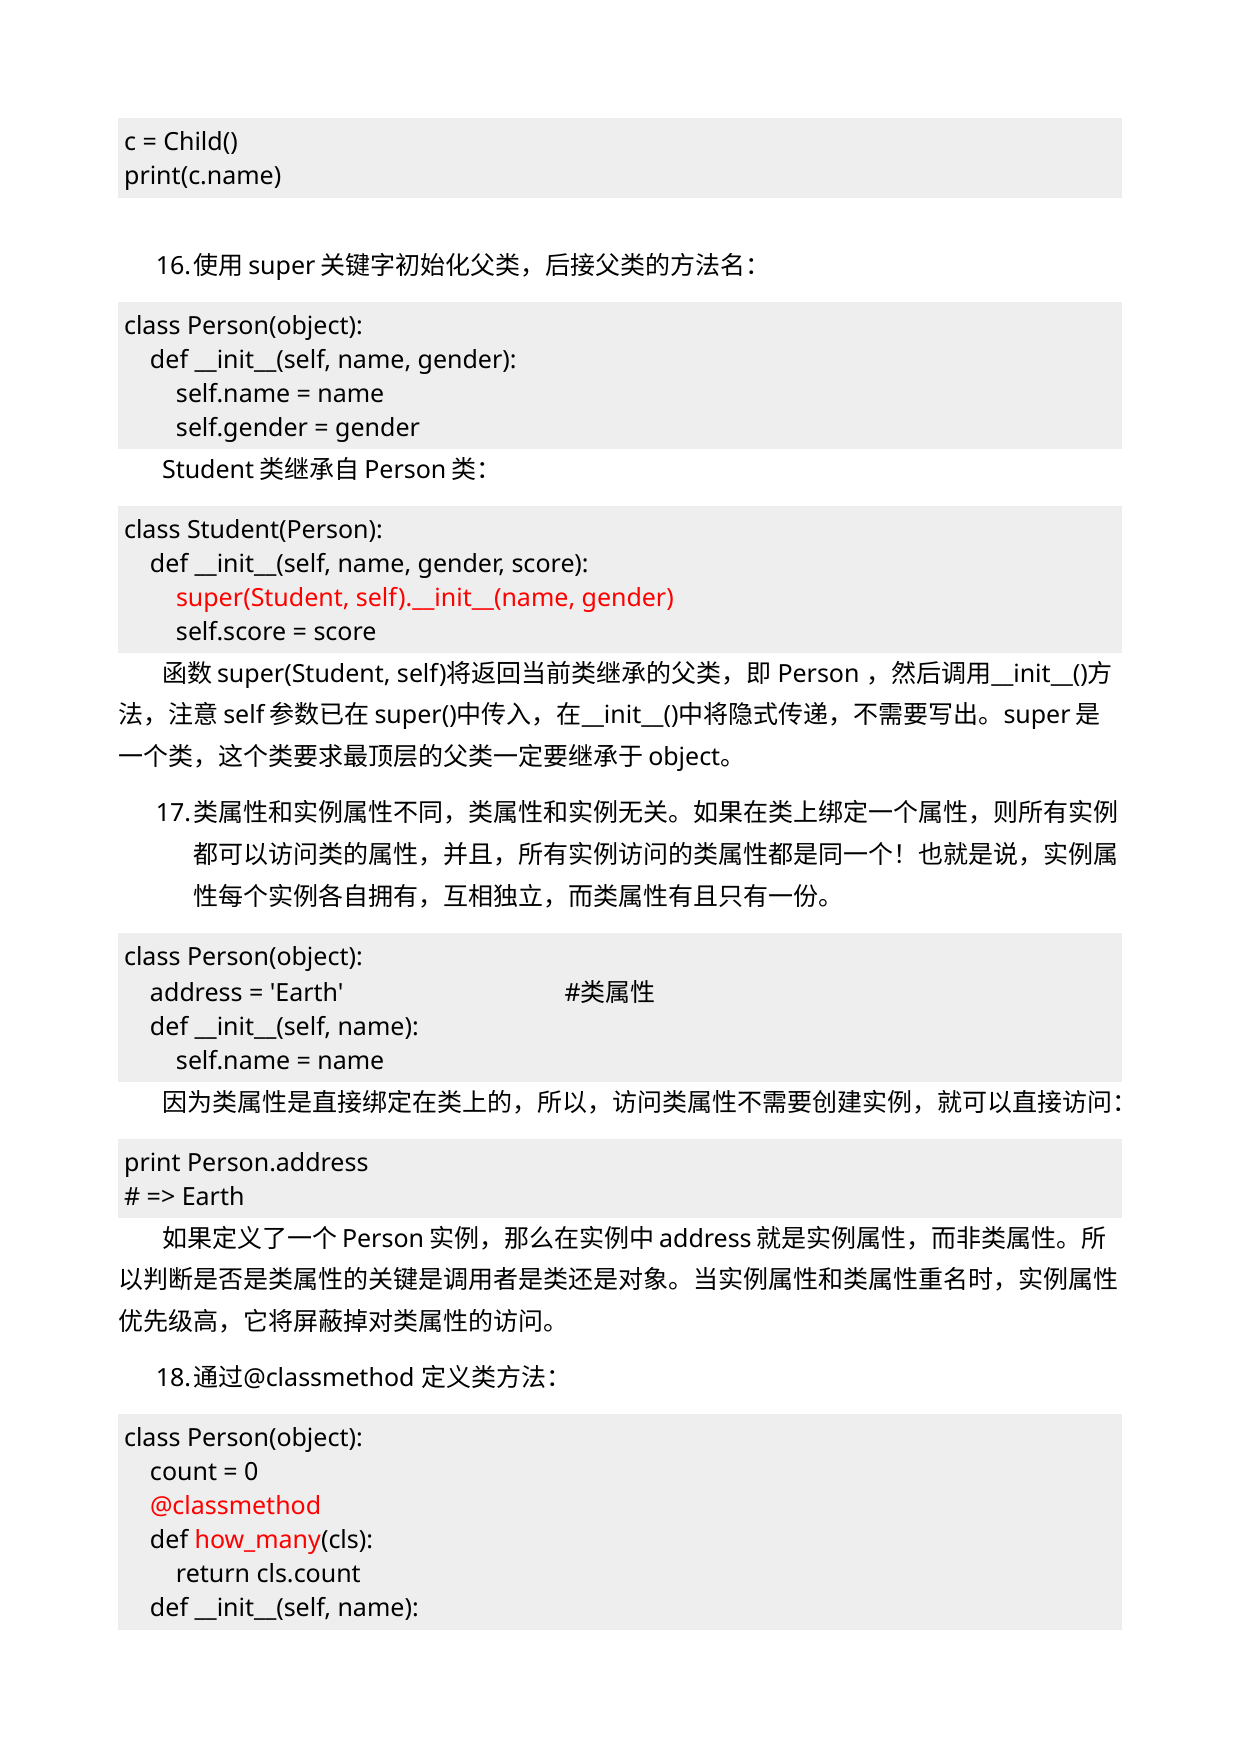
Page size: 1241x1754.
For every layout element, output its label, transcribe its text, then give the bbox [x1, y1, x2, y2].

list 通过@classmethod 定义类方法： [156, 1358, 1122, 1394]
text 如果定义了一个Person实例，那么在实例中address就是实例属性，而非类属性。所以判断是否是类属性的关键是调用者是类还是对象。当实例属性和类属性重名时，实例属性优先级高，它将屏蔽掉对类属性的访问。 [118, 1218, 1122, 1338]
table_header class Person(object): count = 0 @classmethod def how_many(cls): return cls.count def __init__(self, name): [118, 1414, 1122, 1630]
table_header c = Child() print(c.name) [118, 118, 1122, 198]
table_header print Person.address # => Earth [118, 1139, 1122, 1218]
table_header class Person(object): def __init__(self, name, gender): self.name = name self.gender = gender [118, 302, 1122, 449]
text 函数super(Student, self)将返回当前类继承的父类，即 Person ，然后调用__init__()方法，注意self参数已在super()中传入，在__init__()中将隐式传递，不需要写出。super是一个类，这个类要求最顶层的父类一定要继承于object。 [118, 653, 1122, 773]
text Student类继承自Person类： [118, 449, 1122, 486]
list 类属性和实例属性不同，类属性和实例无关。如果在类上绑定一个属性，则所有实例都可以访问类的属性，并且，所有实例访问的类属性都是同一个！也就是说，实例属性每个实例各自拥有，互相独立，而类属性有且只有一份。 [156, 793, 1122, 912]
list 使用super关键字初始化父类，后接父类的方法名： [156, 245, 1122, 282]
text 因为类属性是直接绑定在类上的，所以，访问类属性不需要创建实例，就可以直接访问： [118, 1082, 1122, 1118]
table_header class Person(object): address = 'Earth' #类属性 def __init__(self, name): self.name = name [118, 933, 1122, 1082]
table_header class Student(Person): def __init__(self, name, gender, score): super(Student, self).__init__(name, gender) self.score = score [118, 506, 1122, 653]
